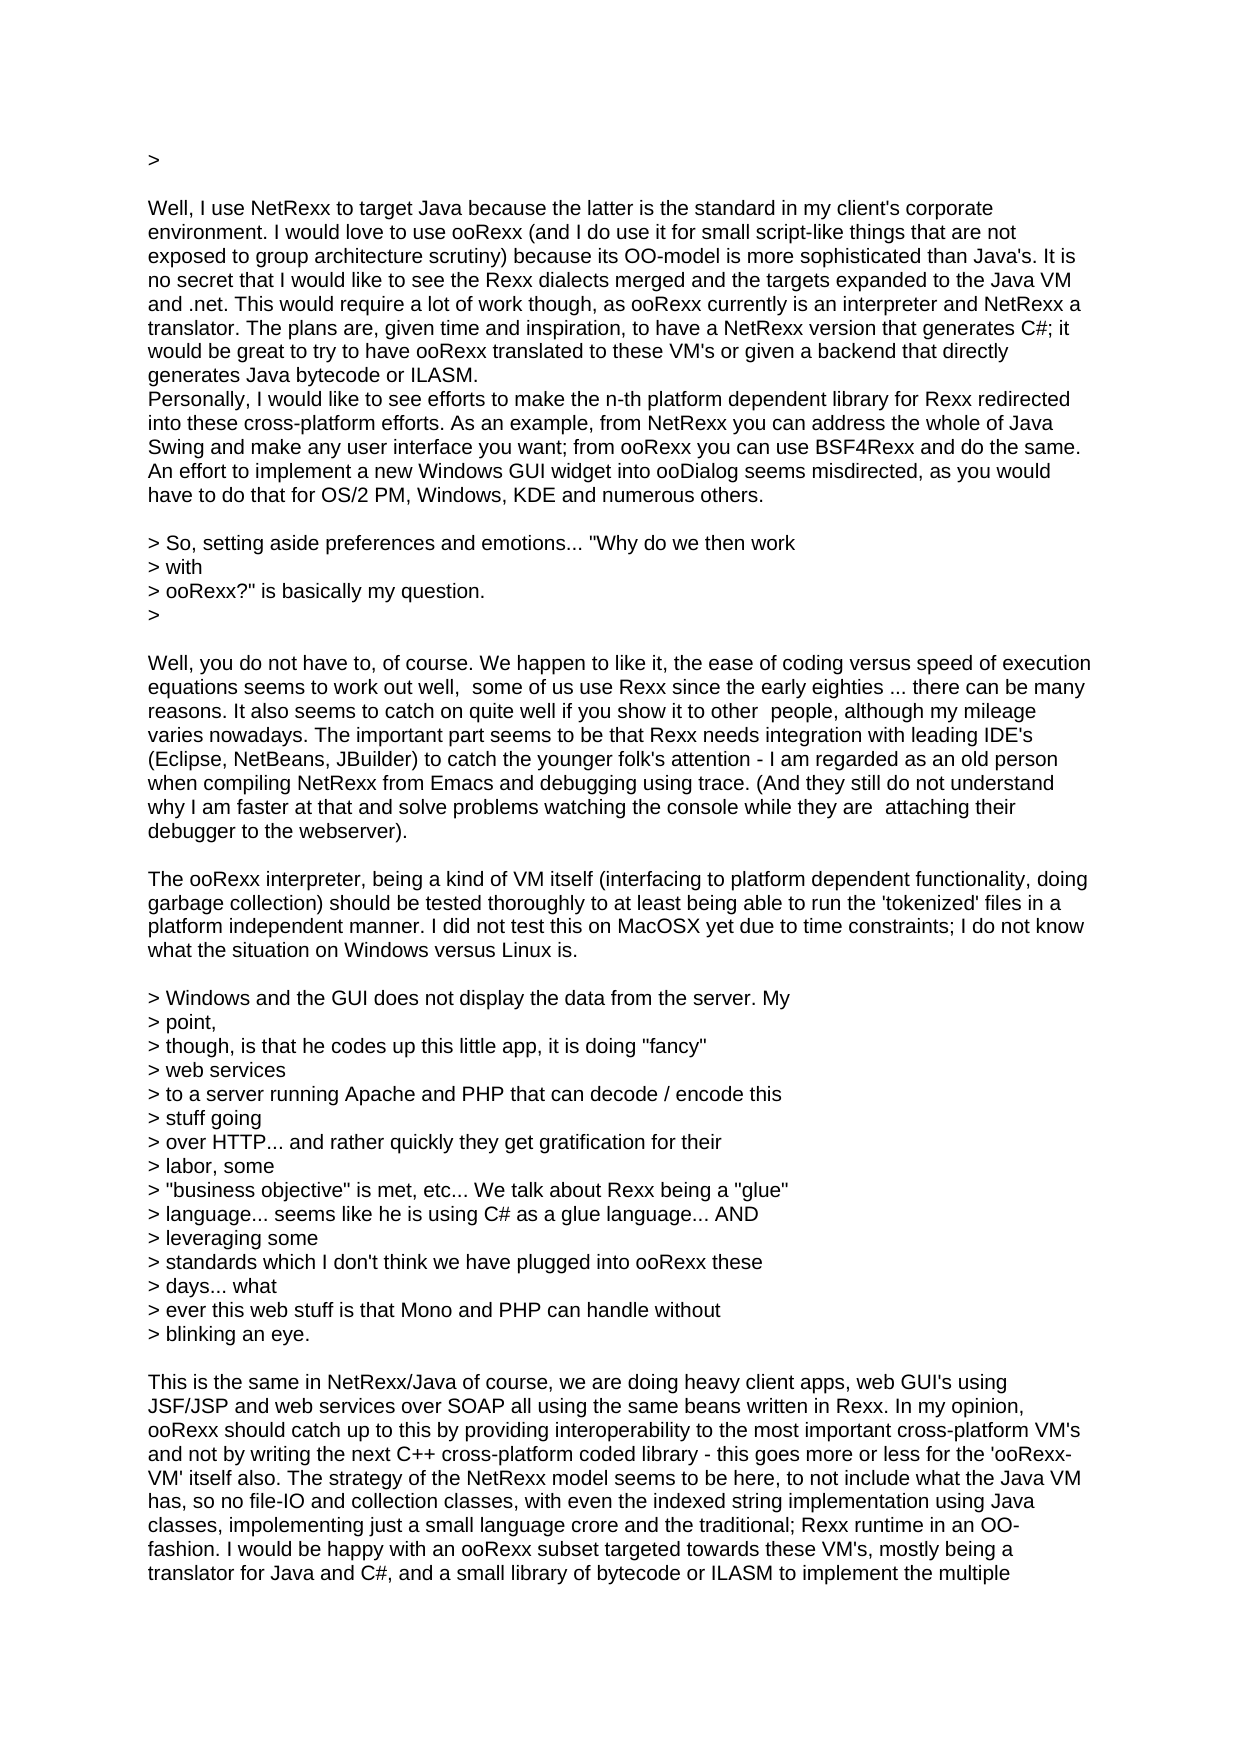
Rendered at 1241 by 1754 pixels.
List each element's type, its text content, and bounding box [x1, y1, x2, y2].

text > Well, I use NetRexx to target Java because the latter is the standard in my client's corporate environment. I would love to use ooRexx (and I do use it for small script-like things that are not exposed to group architecture scrutiny) because its OO-model is more sophisticated than Java's. It is no secret that I would like to see the Rexx dialects merged and the targets expanded to the Java VM and .net. This would require a lot of work though, as ooRexx currently is an interpreter and NetRexx a translator. The plans are, given time and inspiration, to have a NetRexx version that generates C#; it would be great to try to have ooRexx translated to these VM's or given a backend that directly generates Java bytecode or ILASM. Personally, I would like to see efforts to make the n-th platform dependent library for Rexx redirected into these cross-platform efforts. As an example, from NetRexx you can address the whole of Java Swing and make any user interface you want; from ooRexx you can use BSF4Rexx and do the same. An effort to implement a new Windows GUI widget into ooDialog seems misdirected, as you would have to do that for OS/2 PM, Windows, KDE and numerous others. > So, setting aside preferences and emotions... "Why do we then work > with > ooRexx?" is basically my question. > Well, you do not have to, of course. We happen to like it, the ease of coding versus speed of execution equations seems to work out well, some of us use Rexx since the early eighties ... there can be many reasons. It also seems to catch on quite well if you show it to other people, although my mileage varies nowadays. The important part seems to be that Rexx needs integration with leading IDE's (Eclipse, NetBeans, JBuilder) to catch the younger folk's attention - I am regarded as an old person when compiling NetRexx from Emacs and debugging using trace. (And they still do not understand why I am faster at that and solve problems watching the console while they are attaching their debugger to the webserver). The ooRexx interpreter, being a kind of VM itself (interfacing to platform dependent functionality, doing garbage collection) should be tested thoroughly to at least being able to run the 'tokenized' files in a platform independent manner. I did not test this on MacOSX yet due to time constraints; I do not know what the situation on Windows versus Linux is. > Windows and the GUI does not display the data from the server. My > point, > though, is that he codes up this little app, it is doing "fancy" > web services > to a server running Apache and PHP that can decode / encode this > stuff going > over HTTP... and rather quickly they get gratification for their > labor, some > "business objective" is met, etc... We talk about Rexx being a "glue" > language... seems like he is using C# as a glue language... AND > leveraging some > standards which I don't think we have plugged into ooRexx these > days... what > ever this web stuff is that Mono and PHP can handle without > blinking an eye. This is the same in NetRexx/Java of course, we are doing heavy client apps, web GUI's using JSF/JSP and web services over SOAP all using the same beans written in Rexx. In my opinion, ooRexx should catch up to this by providing interoperability to the most important cross-platform VM's and not by writing the next C++ cross-platform coded library - this goes more or less for the 'ooRexx-VM' itself also. The strategy of the NetRexx model seems to be here, to not include what the Java VM has, so no file-IO and collection classes, with even the indexed string implementation using Java classes, impolementing just a small language crore and the traditional; Rexx runtime in an OO- fashion. I would be happy with an ooRexx subset targeted towards these VM's, mostly being a translator for Java and C#, and a small library of bytecode or ILASM to implement the multiple [148, 148, 1093, 1585]
